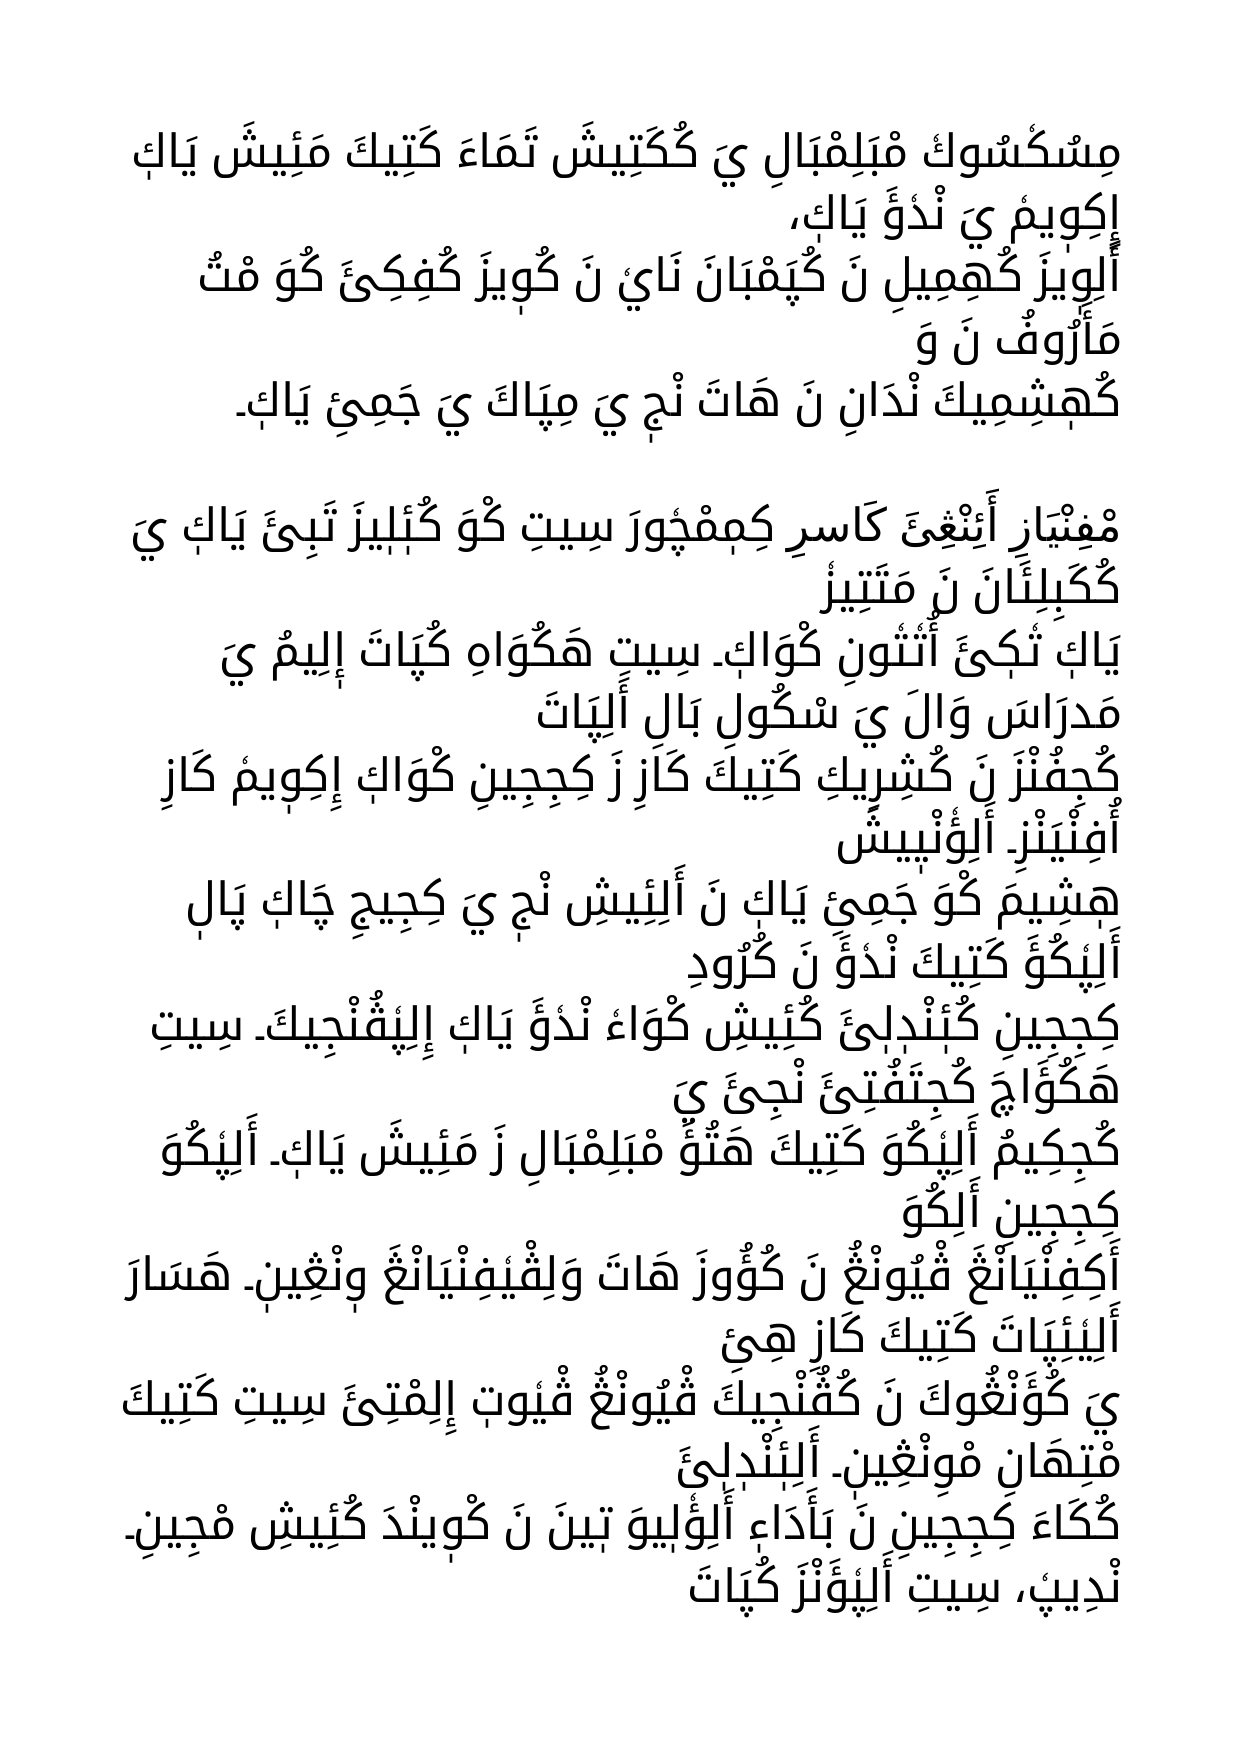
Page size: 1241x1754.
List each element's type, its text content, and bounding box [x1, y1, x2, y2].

text هٖشِيمَ كْوَ جَمِئِ يَاكٖ نَ أَلِئِيشِ نْجٖ يَ كِجِيجِ چَاكٖ پَالٖ أَلِپٗكُؤَ كَتِيكَ نْدٗؤَ نَ كُرُودِ [118, 867, 1122, 992]
text مِسُكٗسُوكٗ مْبَلِمْبَالِ يَ كُكَتِيشَ تَمَاءَ كَتِيكَ مَئِيشَ يَاكٖ إِكِوٖيمٗ يَ نْدٗؤَ يَاكٖ، [118, 118, 1122, 243]
text أَلِوٖيزَ كُهِمِيلِ نَ كُپَمْبَانَ نَايٗ نَ كُوٖيزَ كُفِكِئَ كُوَ مْتُ مَأَرُوفُ نَ وَ [118, 243, 1122, 368]
text كُجِكِيمُ أَلِپٗكُوَ كَتِيكَ هَتُؤَ مْبَلِمْبَالِ زَ مَئِيشَ يَاكٖ۔ أَلِپٗكُوَ كِجِجِينِ أَلِكُوَ [118, 1116, 1122, 1241]
text كُهٖشِمِيكَ نْدَانِ نَ هَاتَ نْجٖ يَ مِپَاكَ يَ جَمِئِ يَاكٖ۔ [118, 368, 1122, 430]
text أَكِفِنْيَانْڠَ ڤْيُونْڠُ نَ كُؤُوزَ هَاتَ وَلِڤْيٗفِنْيَانْڠَ وٖنْڠِينٖ۔ هَسَارَ أَلِيٗئِپَاتَ كَتِيكَ كَازِ هِئِ [118, 1241, 1122, 1366]
text يَاكٖ تٗكٖئَ أُتٗتٗونِ كْوَاكٖ۔ سِيتِ هَكُوَاهِ كُپَاتَ إٖلِيمُ يَ مَدرَاسَ وَالَ يَ سْكُولِ بَالِ أَلِپَاتَ [118, 617, 1122, 742]
text كُكَاءَ كِجِجِينِ نَ بَأَدَاءٖ أَلِؤٗلٖيوَ تٖينَ نَ كْوٖينْدَ كُئِيشِ مْجِينِ۔ نْدِيپٗ، سِيتِ أَلِپٗؤَنْزَ كُپَاتَ [118, 1491, 1122, 1616]
text كِجِجِينِ كُئٖنْدٖلٖئَ كُئِيشِ كْوَاءٗ نْدٗؤَ يَاكٖ إِلِپٗڤُنْجِيكَ۔ سِيتِ هَكُؤَاچَ كُجِتَفُتِئَ نْجِئَ يَ [118, 992, 1122, 1116]
text يَ كُؤَنْڠُوكَ نَ كُڤُنْجِيكَ ڤْيُونْڠُ ڤْيٗوتٖ إِلِمْتِئَ سِيتِ كَتِيكَ مْتِهَانِ مْوِنْڠِينٖ۔ أَلِئٖنْدٖلٖئَ [118, 1366, 1122, 1491]
text كُجِفُنْزَ نَ كُشِرِيكِ كَتِيكَ كَازِ زَ كِجِجِينِ كْوَاكٖ إِكِوٖيمٗ كَازِ أُفِنْيَنْزِ۔ أَلِؤٗنْيٖيشَ [118, 742, 1122, 867]
text مْفِنْيَازِ أَئِنْڠِئَ كَاسرِ كِمٖمْچٗورَ سِيتِ كْوَ كُئٖلٖيزَ تَبِئَ يَاكٖ يَ كُكَبِلِئَانَ نَ مَتَتِيزٗ [118, 492, 1122, 617]
